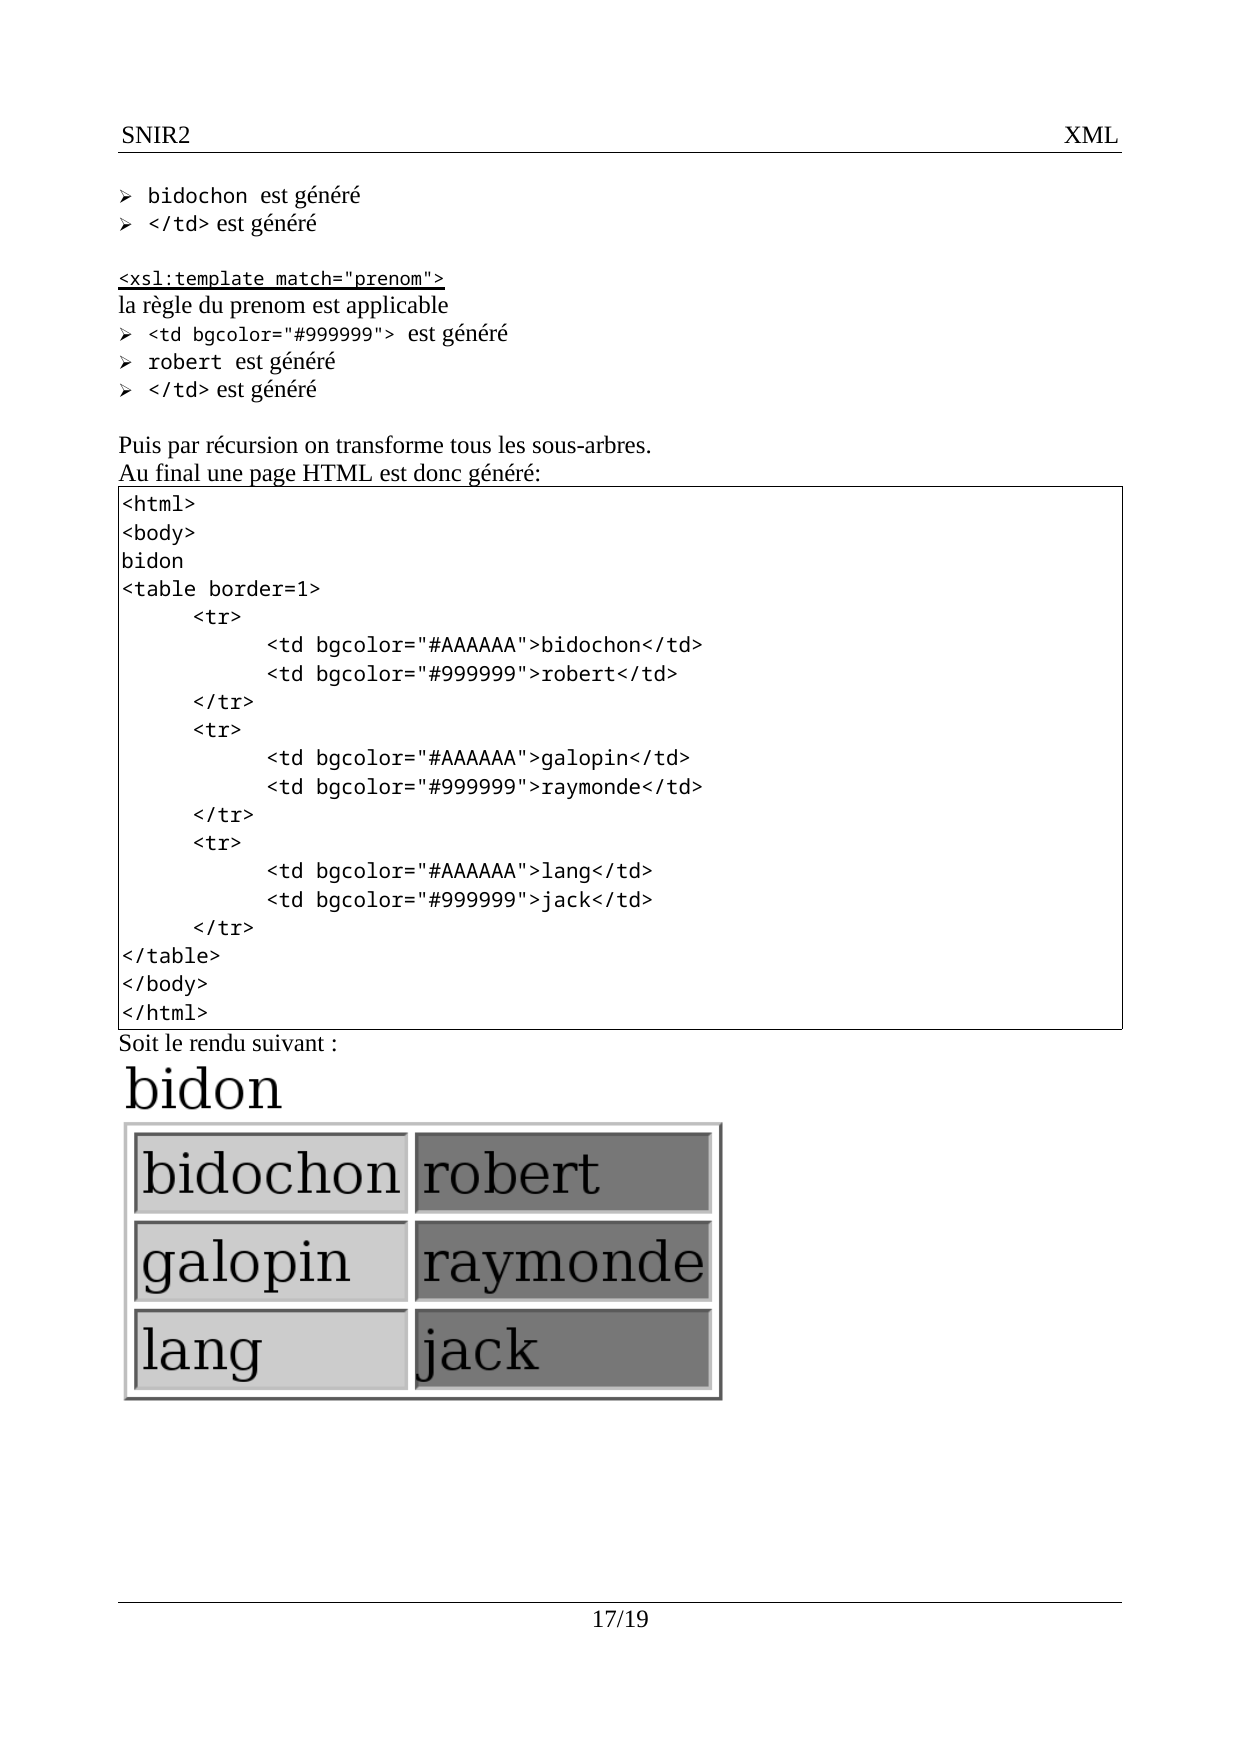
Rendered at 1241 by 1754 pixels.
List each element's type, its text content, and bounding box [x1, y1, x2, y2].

text </tr> [119, 910, 1122, 938]
text <tr> [119, 712, 1122, 741]
text <table border=1> [119, 571, 1122, 599]
text <td bgcolor="#AAAAAA">bidochon</td> [119, 628, 1122, 656]
text <html> [119, 487, 1122, 515]
list </td> est généré [118, 209, 1122, 238]
text Puis par récursion on transforme tous les sous-arbres. [118, 431, 1122, 459]
picture [118, 1056, 740, 1411]
list <td bgcolor="#999999"> est généré [118, 319, 1122, 347]
text </body> [119, 966, 1122, 994]
text Au final une page HTML est donc généré: [118, 459, 1122, 486]
text </table> [119, 938, 1122, 966]
text </tr> [119, 684, 1122, 712]
text <td bgcolor="#AAAAAA">galopin</td> [119, 741, 1122, 769]
text Soit le rendu suivant : [118, 1030, 1122, 1057]
list </td> est généré [118, 375, 1122, 403]
text la règle du prenom est applicable [118, 291, 1122, 319]
text </tr> [119, 797, 1122, 825]
text <tr> [119, 599, 1122, 628]
list robert est généré [118, 347, 1122, 375]
text <td bgcolor="#999999">raymonde</td> [119, 769, 1122, 797]
text <xsl:template match="prenom"> [118, 265, 1122, 291]
text <tr> [119, 825, 1122, 853]
text <td bgcolor="#AAAAAA">lang</td> [119, 853, 1122, 882]
text <td bgcolor="#999999">jack</td> [119, 882, 1122, 910]
text bidon [119, 543, 1122, 571]
text <td bgcolor="#999999">robert</td> [119, 656, 1122, 684]
list bidochon est généré [118, 181, 1122, 209]
text <body> [119, 515, 1122, 543]
text </html> [119, 994, 1122, 1029]
